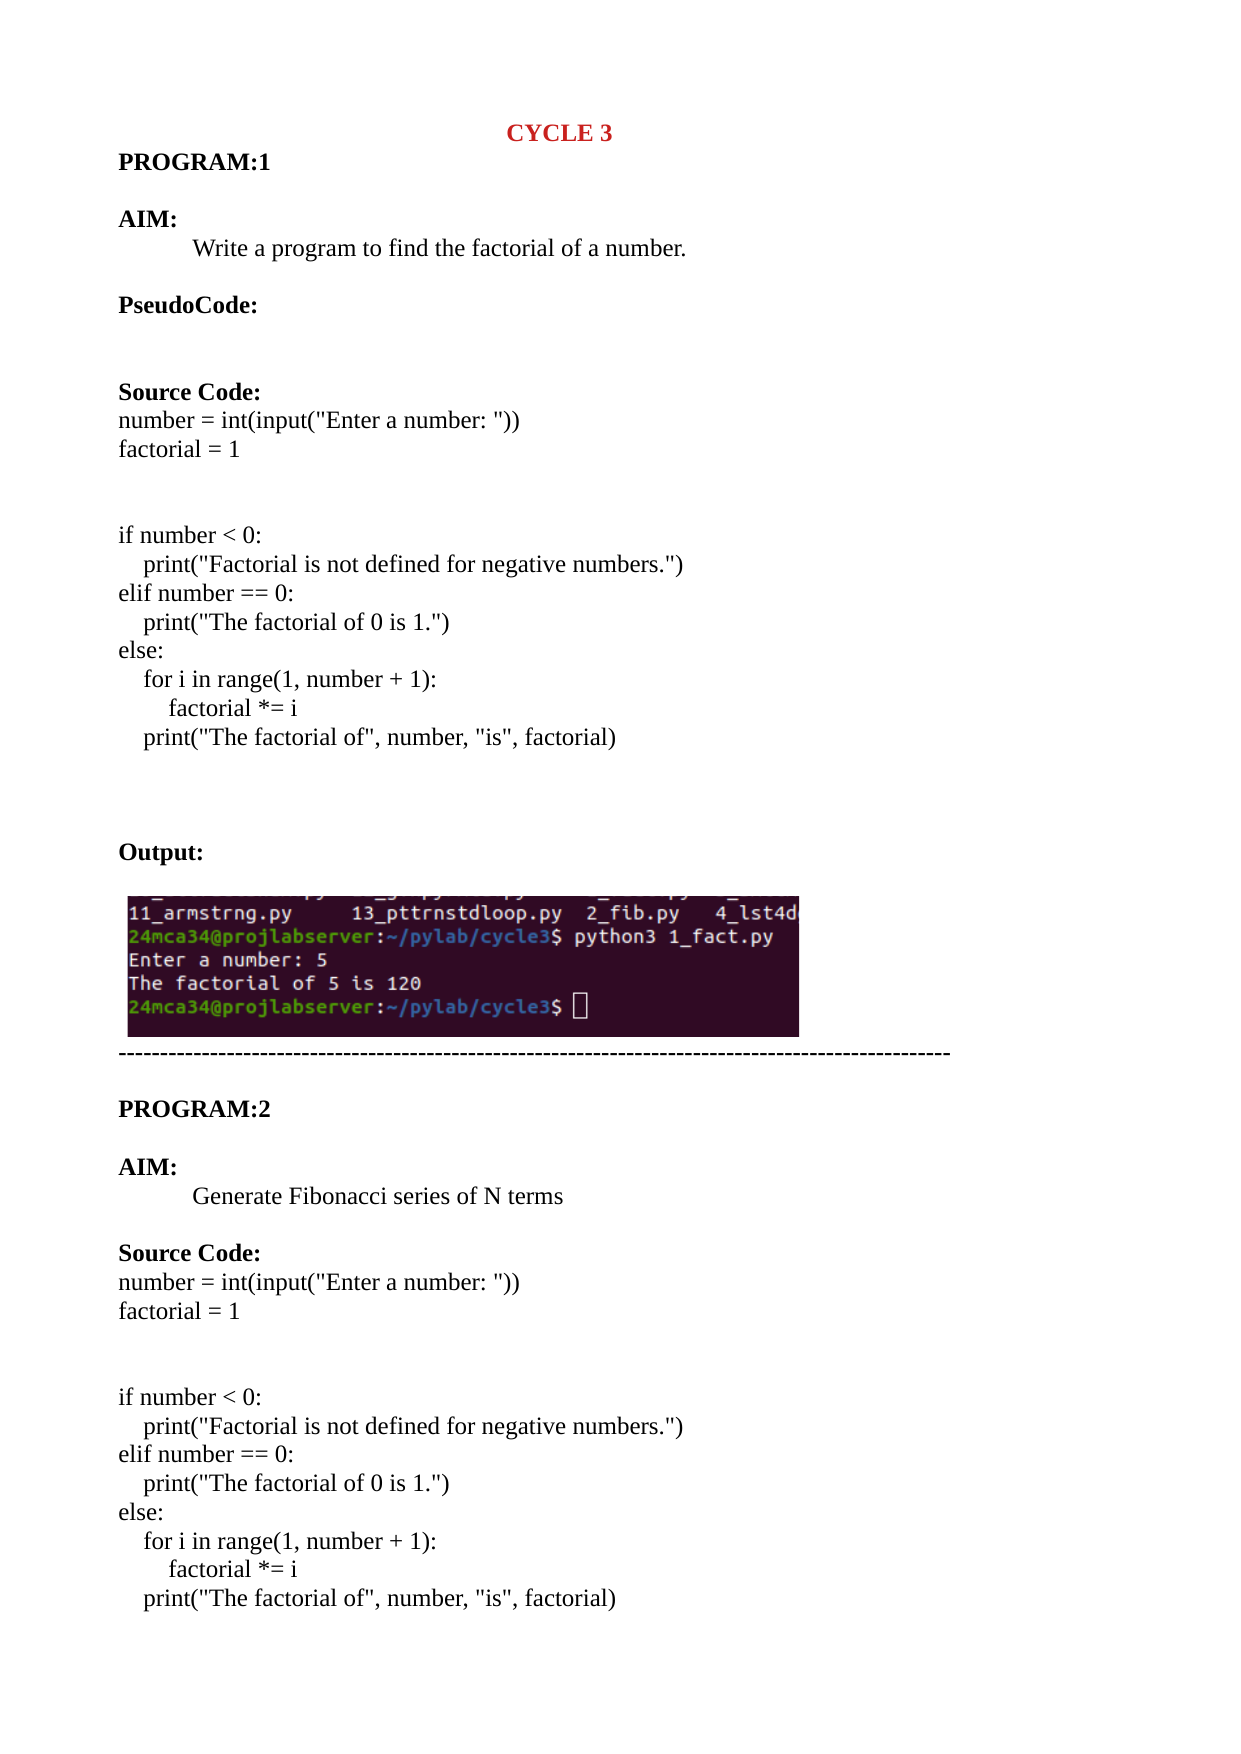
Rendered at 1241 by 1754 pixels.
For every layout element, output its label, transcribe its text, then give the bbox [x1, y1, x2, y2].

text print("Factorial is not defined for negative numbers.") [118, 549, 1122, 578]
text Source Code: [118, 1238, 1122, 1267]
text else: [118, 636, 1122, 664]
text Write a program to find the factorial of a number. [118, 233, 1122, 262]
text PROGRAM:1 [118, 147, 1122, 176]
text factorial = 1 [118, 434, 1122, 463]
text AIM: [118, 204, 1122, 233]
text print("The factorial of", number, "is", factorial) [118, 722, 1122, 751]
text print("The factorial of 0 is 1.") [118, 1468, 1122, 1497]
text if number < 0: [118, 521, 1122, 549]
text Generate Fibonacci series of N terms [118, 1181, 1122, 1209]
text PROGRAM:2 [118, 1094, 1122, 1123]
text ---------------------------------------------------------------------------------------------------- [118, 981, 1122, 1066]
text for i in range(1, number + 1): [118, 1526, 1122, 1554]
text for i in range(1, number + 1): [118, 664, 1122, 693]
text factorial *= i [118, 693, 1122, 722]
text PseudoCode: [118, 291, 1122, 319]
text Source Code: [118, 377, 1122, 406]
text print("Factorial is not defined for negative numbers.") [118, 1411, 1122, 1439]
text CYCLE 3 [118, 118, 1122, 147]
text AIM: [118, 1152, 1122, 1181]
text else: [118, 1497, 1122, 1526]
text number = int(input("Enter a number: ")) [118, 406, 1122, 434]
text factorial *= i [118, 1554, 1122, 1583]
text Output: [118, 837, 1122, 866]
text if number < 0: [118, 1382, 1122, 1411]
text elif number == 0: [118, 578, 1122, 607]
text factorial = 1 [118, 1296, 1122, 1324]
text print("The factorial of 0 is 1.") [118, 607, 1122, 636]
text elif number == 0: [118, 1439, 1122, 1468]
text number = int(input("Enter a number: ")) [118, 1267, 1122, 1296]
text print("The factorial of", number, "is", factorial) [118, 1583, 1122, 1612]
